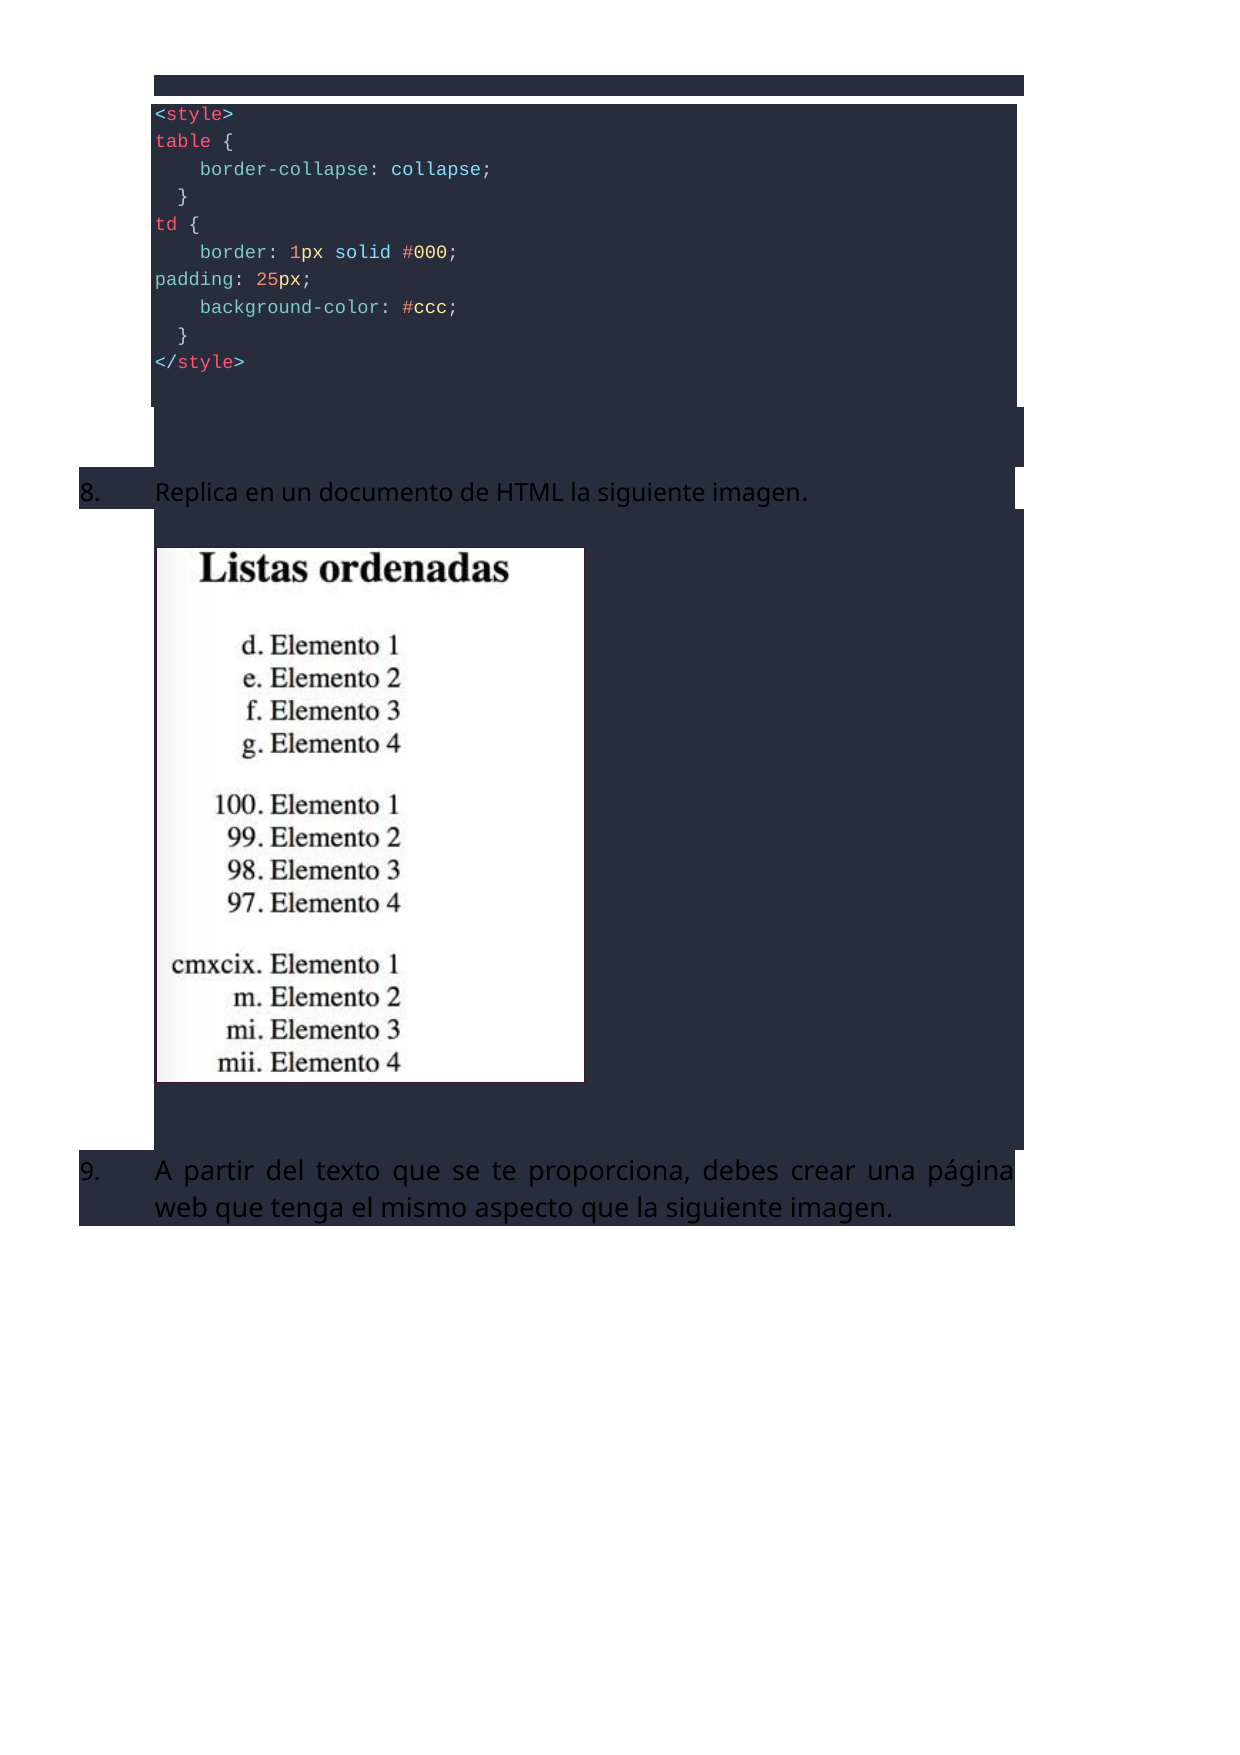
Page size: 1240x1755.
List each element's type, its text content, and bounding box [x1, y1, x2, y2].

list A partir del texto que se te proporciona, debes crear una página web que tenga el mismo aspecto que la siguiente imagen. [79, 1152, 1015, 1226]
table_header <style> table { border-collapse: collapse; } td { border: 1px solid #000; padding: 25px; background-color: #ccc; } </style> [151, 104, 1017, 407]
list Replica en un documento de HTML la siguiente imagen. [79, 472, 1015, 509]
